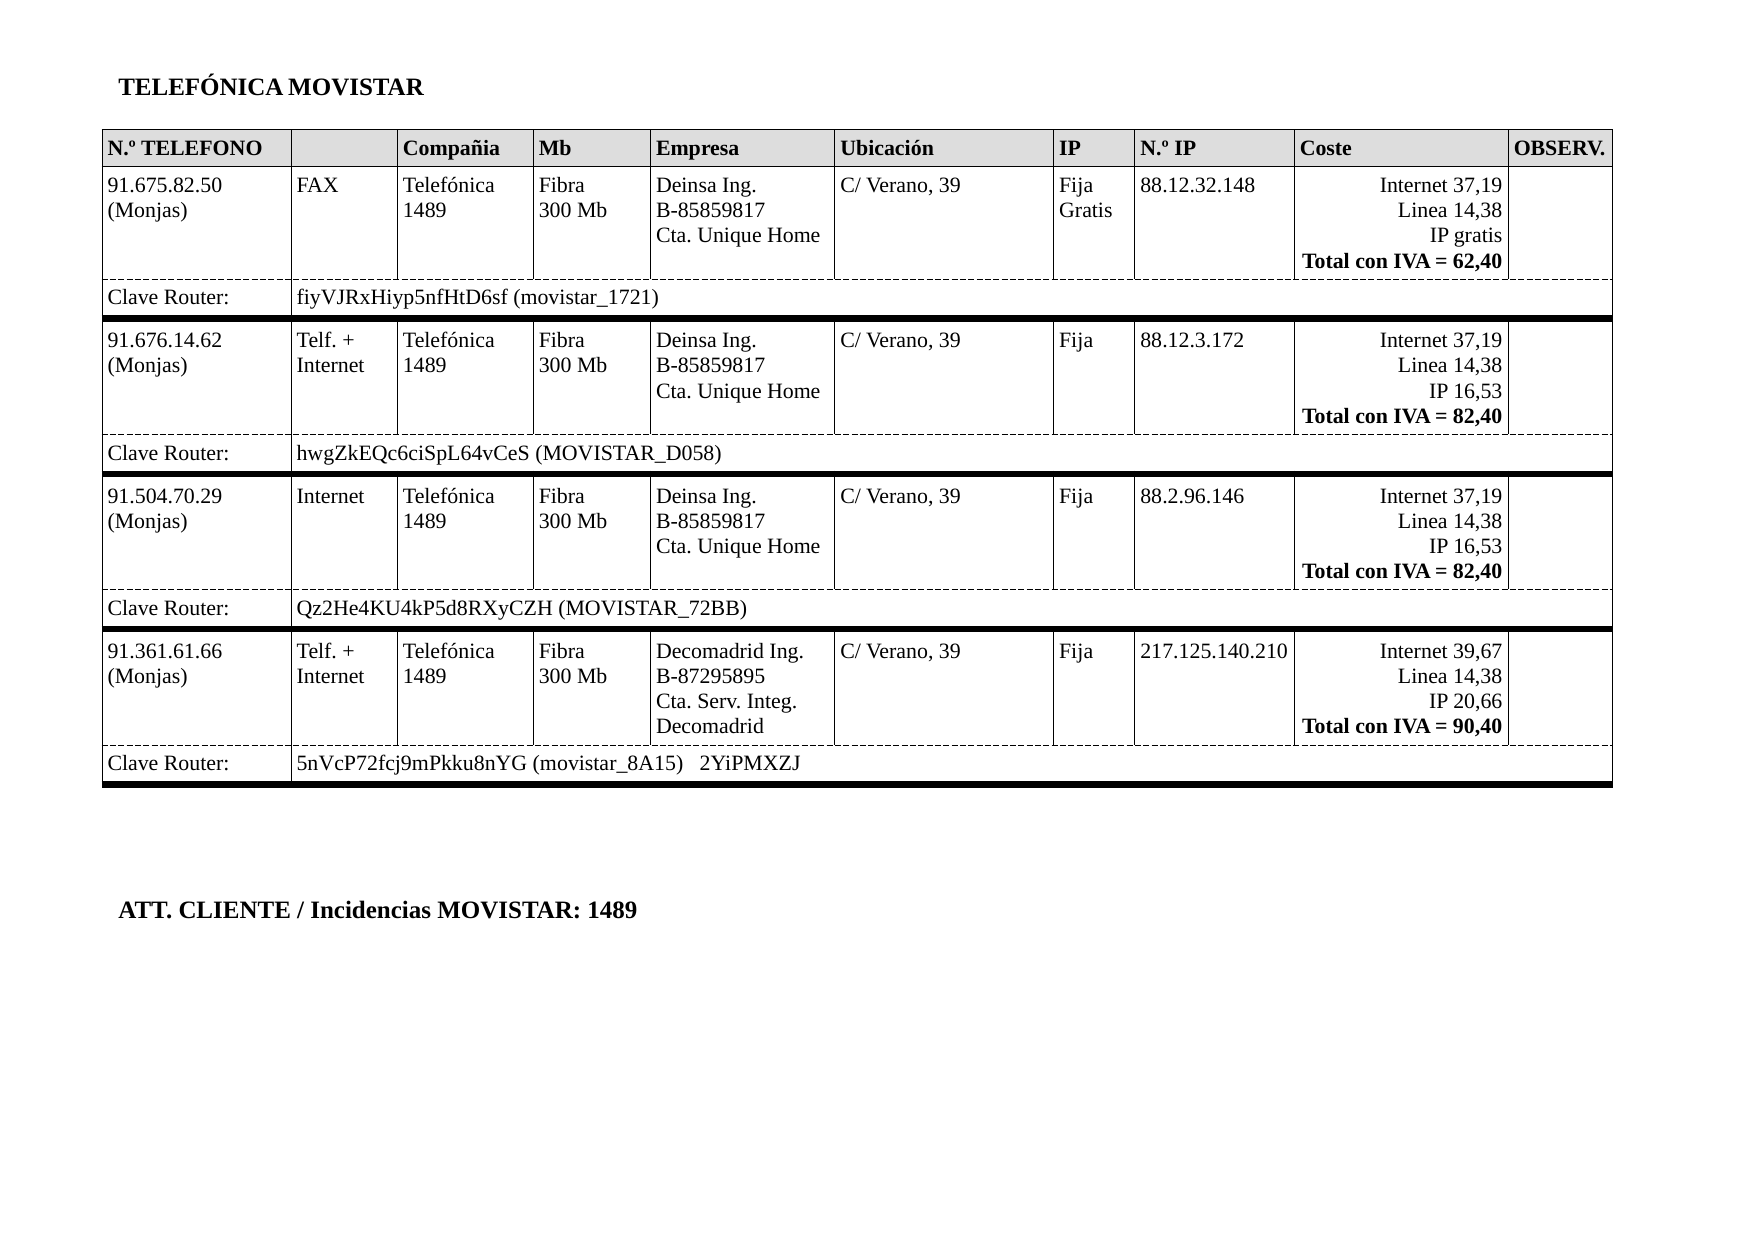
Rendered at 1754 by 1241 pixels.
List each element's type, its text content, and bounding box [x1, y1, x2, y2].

table_header Ubicación [835, 130, 1053, 166]
table_cell 88.2.96.146 [1135, 477, 1294, 589]
table_cell hwgZkEQc6ciSpL64vCeS (MOVISTAR_D058) [292, 434, 1612, 471]
table_cell [1509, 322, 1612, 434]
table_cell Telf. + Internet [292, 322, 397, 434]
table_cell C/ Verano, 39 [835, 477, 1053, 589]
table_cell Internet 37,19 Linea 14,38 IP gratis Total con IVA = 62,40 [1295, 167, 1508, 278]
table_cell 91.361.61.66 (Monjas) [103, 632, 291, 744]
table_cell Fija [1054, 322, 1134, 434]
table_cell [1509, 632, 1612, 744]
table_cell Fija Gratis [1054, 167, 1134, 278]
table_cell [1509, 477, 1612, 589]
table_header OBSERV. [1509, 130, 1612, 166]
table_cell C/ Verano, 39 [835, 632, 1053, 744]
table_cell Internet 39,67 Linea 14,38 IP 20,66 Total con IVA = 90,40 [1295, 632, 1508, 744]
table_cell Fibra 300 Mb [534, 632, 650, 744]
table_cell Fija [1054, 632, 1134, 744]
table_header IP [1054, 130, 1134, 166]
table_cell 5nVcP72fcj9mPkku8nYG (movistar_8A15) 2YiPMXZJ [292, 745, 1612, 781]
table_cell Internet [292, 477, 397, 589]
table_header N.º IP [1135, 130, 1294, 166]
table_cell Deinsa Ing. B-85859817 Cta. Unique Home [651, 477, 834, 589]
table_cell 217.125.140.210 [1135, 632, 1294, 744]
table_cell Deinsa Ing. B-85859817 Cta. Unique Home [651, 322, 834, 434]
table_header Coste [1295, 130, 1508, 166]
table_cell Clave Router: [103, 279, 291, 315]
table_cell [1509, 167, 1612, 278]
table_cell Internet 37,19 Linea 14,38 IP 16,53 Total con IVA = 82,40 [1295, 477, 1508, 589]
table_cell Telefónica 1489 [398, 322, 533, 434]
table_cell Fibra 300 Mb [534, 322, 650, 434]
table_header [292, 130, 397, 166]
table_cell 88.12.32.148 [1135, 167, 1294, 278]
table_header Empresa [651, 130, 834, 166]
table_cell Internet 37,19 Linea 14,38 IP 16,53 Total con IVA = 82,40 [1295, 322, 1508, 434]
text ATT. CLIENTE / Incidencias MOVISTAR: 1489 [118, 895, 1636, 924]
table_cell 88.12.3.172 [1135, 322, 1294, 434]
table_cell C/ Verano, 39 [835, 322, 1053, 434]
table_cell C/ Verano, 39 [835, 167, 1053, 278]
table_cell 91.676.14.62 (Monjas) [103, 322, 291, 434]
table_cell Decomadrid Ing. B-87295895 Cta. Serv. Integ. Decomadrid [651, 632, 834, 744]
table_cell Qz2He4KU4kP5d8RXyCZH (MOVISTAR_72BB) [292, 589, 1612, 626]
table_cell Fija [1054, 477, 1134, 589]
table_cell Fibra 300 Mb [534, 167, 650, 278]
table_cell Deinsa Ing. B-85859817 Cta. Unique Home [651, 167, 834, 278]
table_cell FAX [292, 167, 397, 278]
table_cell Telefónica 1489 [398, 167, 533, 278]
table_header Compañia [398, 130, 533, 166]
table_cell Fibra 300 Mb [534, 477, 650, 589]
table_header Mb [534, 130, 650, 166]
table_cell 91.504.70.29 (Monjas) [103, 477, 291, 589]
table_cell fiyVJRxHiyp5nfHtD6sf (movistar_1721) [292, 279, 1612, 315]
table_cell Telefónica 1489 [398, 632, 533, 744]
table_cell Clave Router: [103, 745, 291, 781]
table_cell 91.675.82.50 (Monjas) [103, 167, 291, 278]
table_cell Telf. + Internet [292, 632, 397, 744]
table_cell Clave Router: [103, 434, 291, 471]
table_cell Telefónica 1489 [398, 477, 533, 589]
table_cell Clave Router: [103, 589, 291, 626]
text TELEFÓNICA MOVISTAR [118, 72, 1636, 101]
table_header N.º TELEFONO [103, 130, 291, 166]
